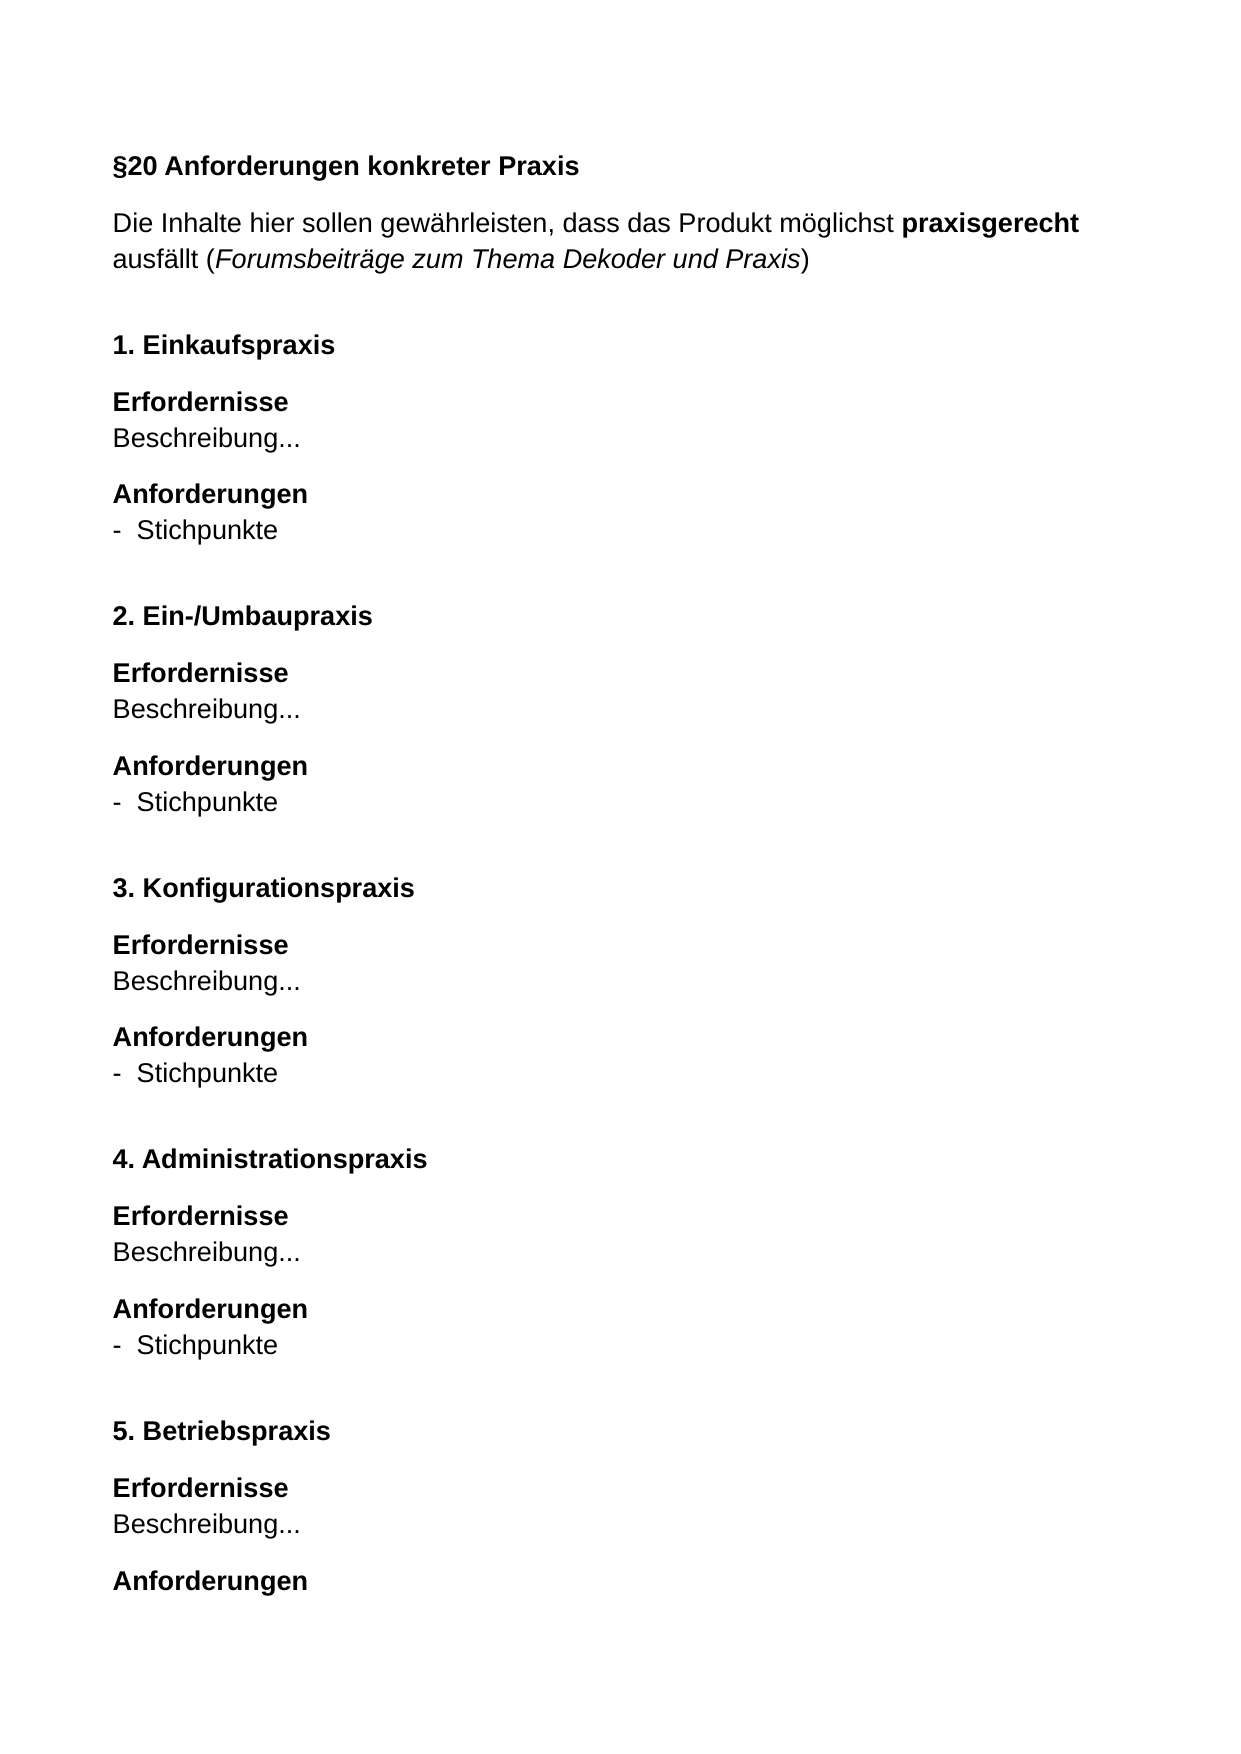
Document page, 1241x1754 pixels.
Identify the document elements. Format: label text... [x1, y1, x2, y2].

text Anforderungen - Stichpunkte [112, 1021, 1128, 1119]
text 1. Einkaufspraxis [112, 329, 1128, 360]
text Anforderungen - Stichpunkte [112, 1293, 1128, 1390]
text Erfordernisse Beschreibung... [112, 657, 1128, 724]
text Anforderungen - Stichpunkte [112, 478, 1128, 576]
text Anforderungen [112, 1564, 1128, 1596]
text 2. Ein-/Umbaupraxis [112, 600, 1128, 632]
text §20 Anforderungen konkreter Praxis [112, 150, 1128, 181]
text Erfordernisse Beschreibung... [112, 1472, 1128, 1539]
text 5. Betriebspraxis [112, 1415, 1128, 1446]
text Anforderungen - Stichpunkte [112, 750, 1128, 847]
text 3. Konfigurationspraxis [112, 872, 1128, 903]
text Erfordernisse Beschreibung... [112, 1200, 1128, 1267]
text 4. Administrationspraxis [112, 1143, 1128, 1175]
text Erfordernisse Beschreibung... [112, 929, 1128, 996]
text Die Inhalte hier sollen gewährleisten, dass das Produkt möglichst praxisgerecht ausfällt (Forumsbeiträge zum Thema Dekoder und Praxis) [112, 207, 1128, 304]
text Erfordernisse Beschreibung... [112, 386, 1128, 453]
